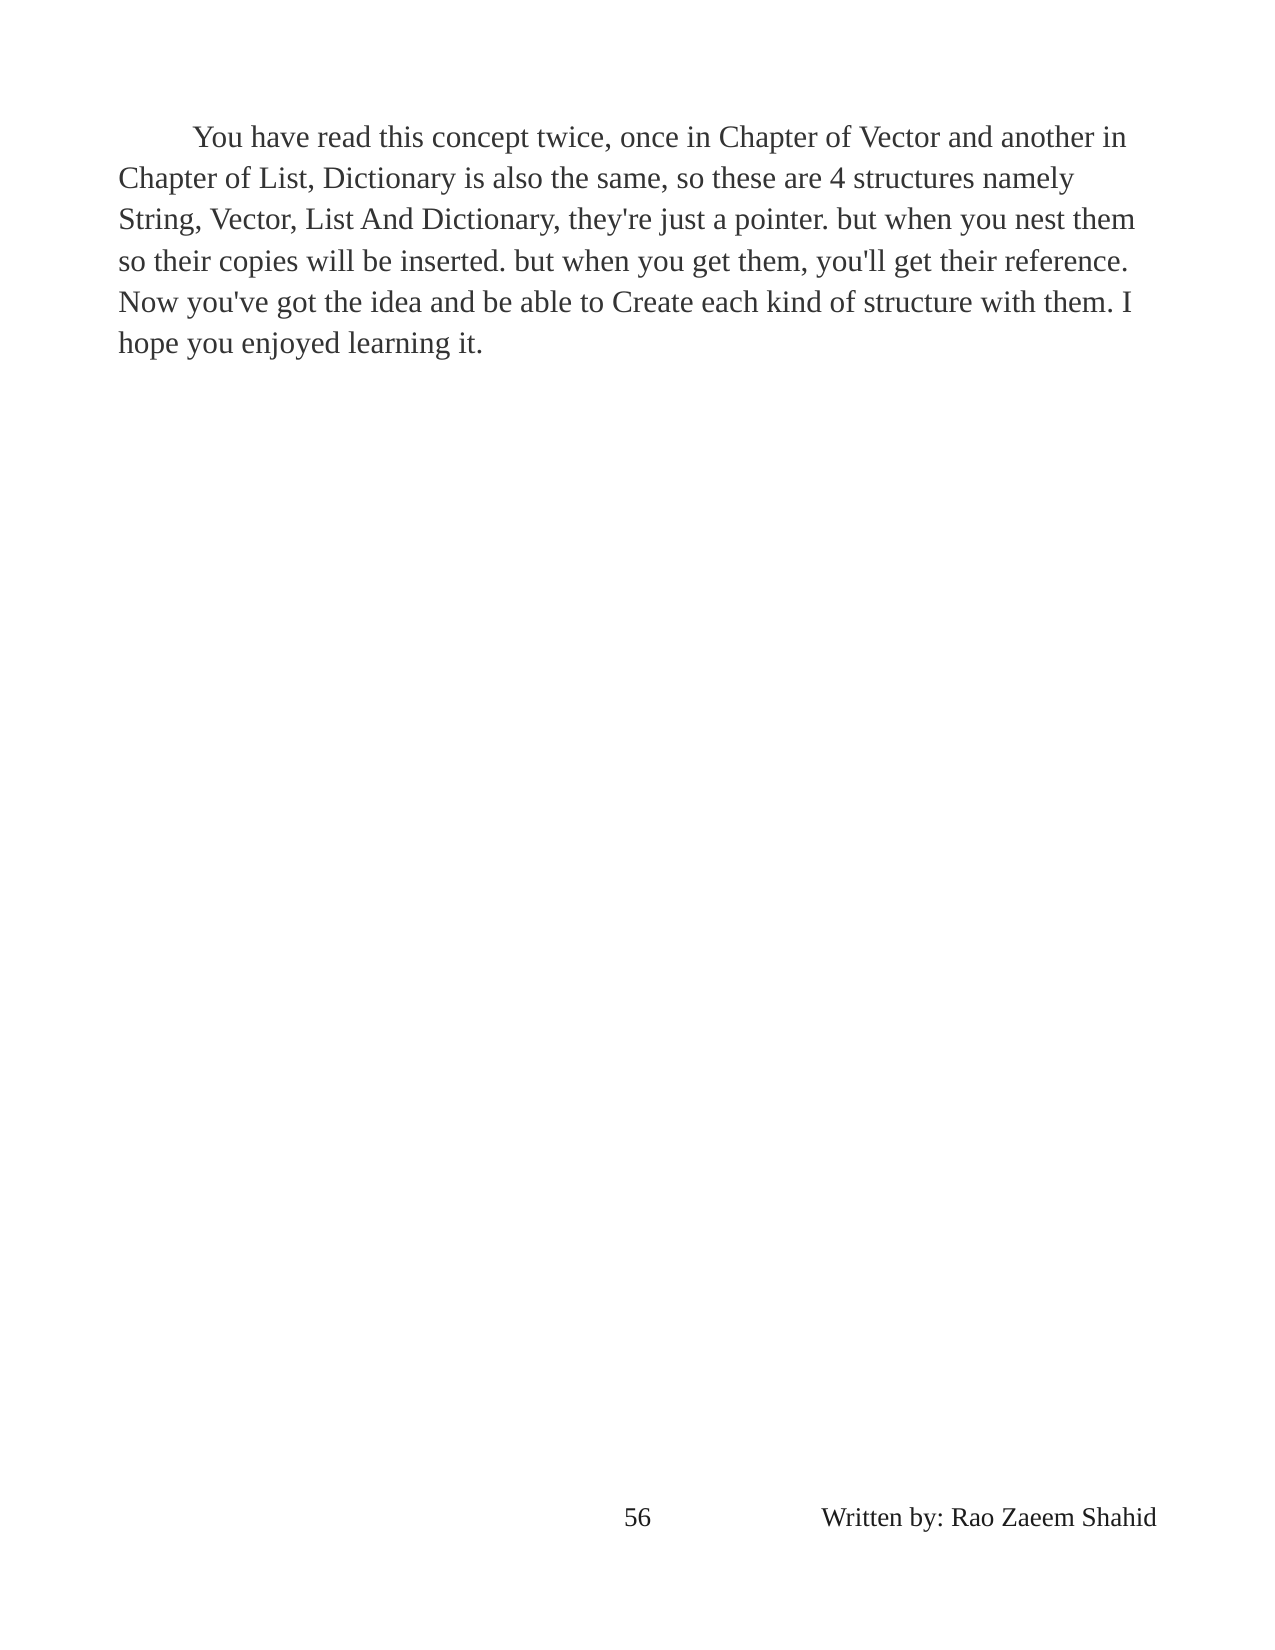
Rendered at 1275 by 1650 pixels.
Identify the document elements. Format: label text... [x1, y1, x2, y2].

text You have read this concept twice, once in Chapter of Vector and another in Chapter of List, Dictionary is also the same, so these are 4 structures namely String, Vector, List And Dictionary, they're just a pointer. but when you nest them so their copies will be inserted. but when you get them, you'll get their reference. Now you've got the idea and be able to Create each kind of structure with them. I hope you enjoyed learning it. [118, 118, 1157, 360]
